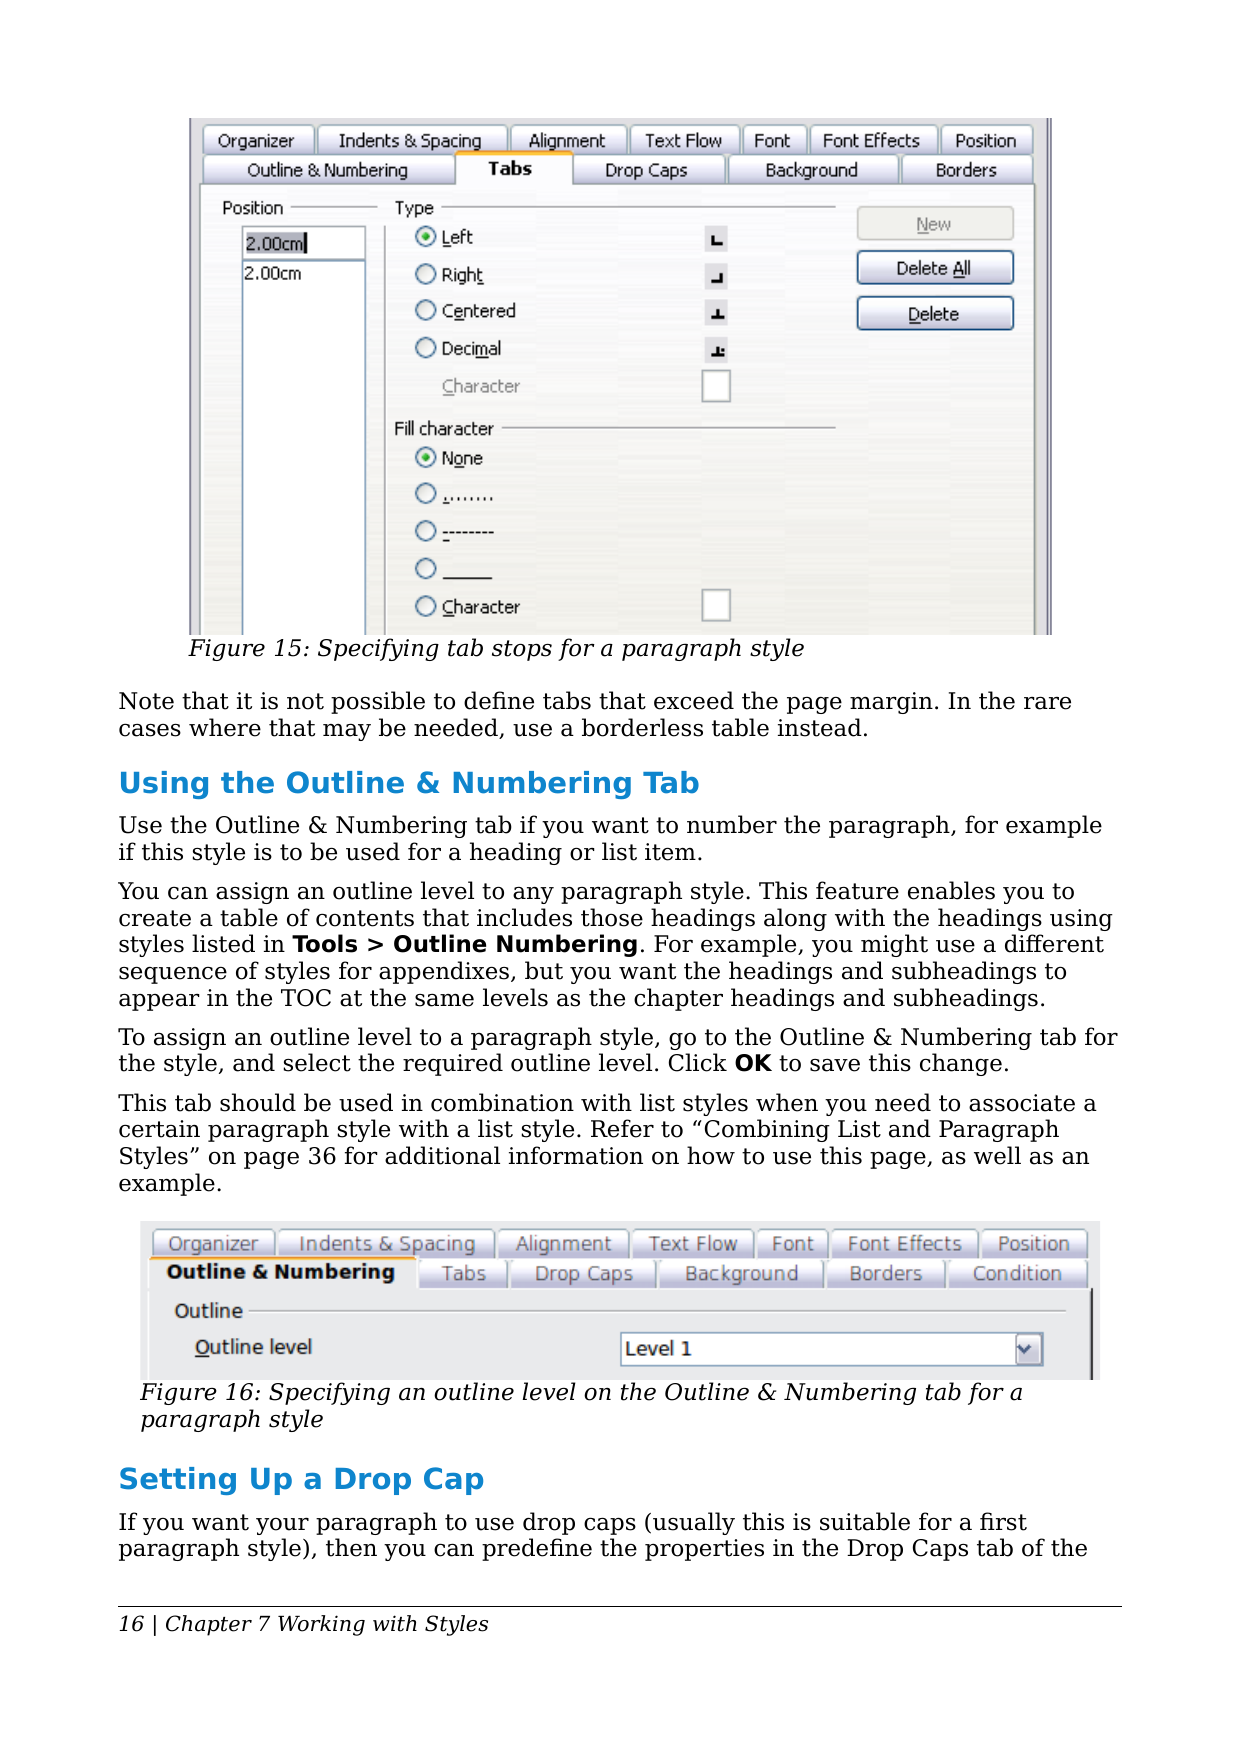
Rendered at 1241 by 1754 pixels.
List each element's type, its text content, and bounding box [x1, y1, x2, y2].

text You can assign an outline level to any paragraph style. This feature enables you to create a table of contents that includes those headings along with the headings using styles listed in Tools > Outline Numbering. For example, you might use a different sequence of styles for appendixes, but you want the headings and subheadings to appear in the TOC at the same levels as the chapter headings and subheadings. [118, 878, 1122, 1011]
text Figure 16: Specifying an outline level on the Outline & Numbering tab for a paragraph style [140, 1380, 1100, 1433]
text If you want your paragraph to use drop caps (usually this is suitable for a first paragraph style), then you can predefine the properties in the Drop Caps tab of the [118, 1509, 1122, 1562]
text This tab should be used in combination with list styles when you need to associate a certain paragraph style with a list style. Refer to “Combining List and Paragraph Styles” on page 36 for additional information on how to use this page, as well as an example. [118, 1090, 1122, 1196]
subtitle Setting Up a Drop Cap [118, 1463, 1122, 1497]
text Figure 15: Specifying tab stops for a paragraph style [188, 635, 1052, 661]
text Note that it is not possible to define tabs that exceed the page margin. In the rare cases where that may be needed, use a borderless table instead. [118, 688, 1122, 742]
text To assign an outline level to a paragraph style, go to the Outline & Numbering tab for the style, and select the required outline level. Click OK to save this change. [118, 1024, 1122, 1077]
text Use the Outline & Numbering tab if you want to number the paragraph, for example if this style is to be used for a heading or list item. [118, 812, 1122, 866]
picture [140, 1221, 1101, 1380]
subtitle Using the Outline & Numbering Tab [118, 766, 1122, 800]
picture [188, 118, 1052, 635]
